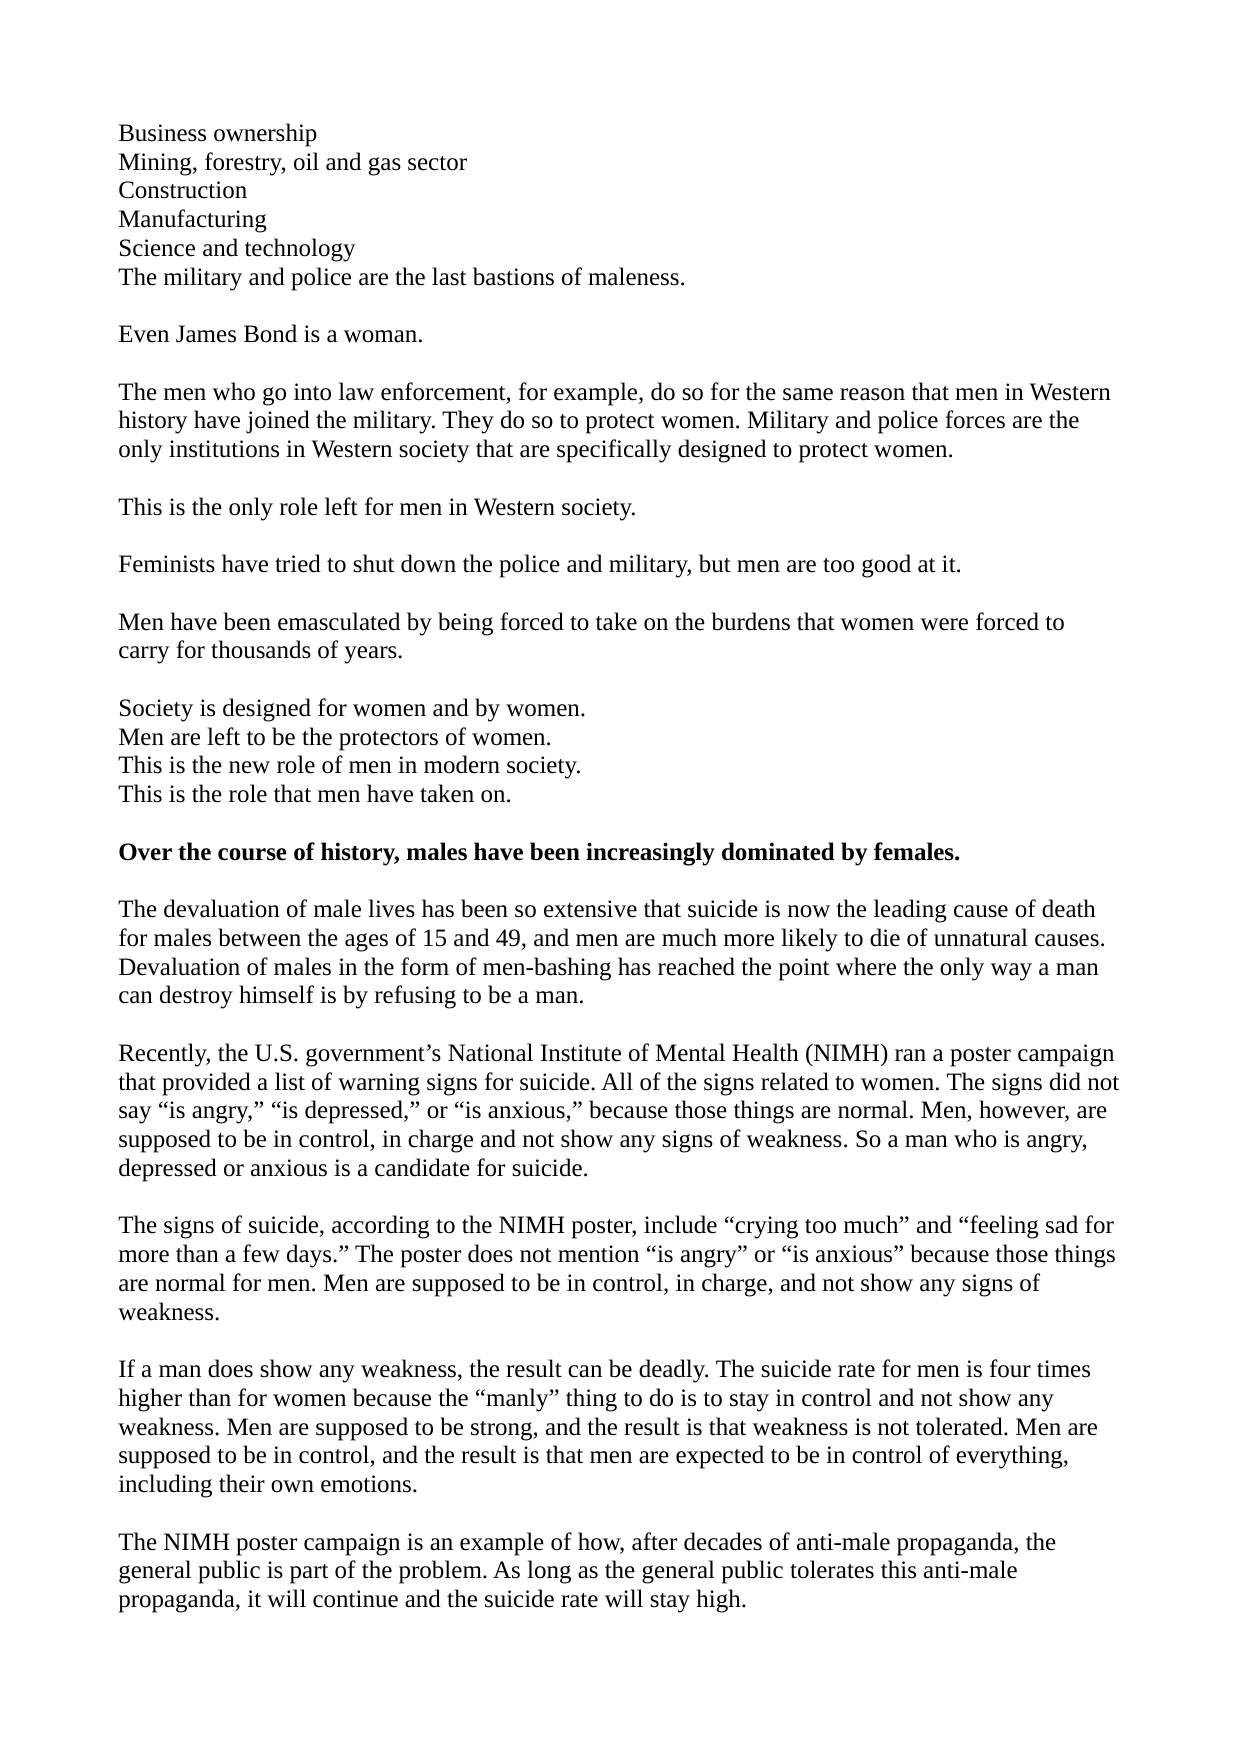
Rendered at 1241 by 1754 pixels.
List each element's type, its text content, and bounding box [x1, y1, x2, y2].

text The military and police are the last bastions of maleness. [118, 262, 1122, 291]
text This is the new role of men in modern society. [118, 751, 1122, 779]
text If a man does show any weakness, the result can be deadly. The suicide rate for men is four times higher than for women because the “manly” thing to do is to stay in control and not show any weakness. Men are supposed to be strong, and the result is that weakness is not tolerated. Men are supposed to be in control, and the result is that men are expected to be in control of everything, including their own emotions. [118, 1354, 1122, 1498]
text Mining, forestry, oil and gas sector [118, 147, 1122, 176]
text Science and technology [118, 233, 1122, 262]
text Recently, the U.S. government’s National Institute of Mental Health (NIMH) ran a poster campaign that provided a list of warning signs for suicide. All of the signs related to women. The signs did not say “is angry,” “is depressed,” or “is anxious,” because those things are normal. Men, however, are supposed to be in control, in charge and not show any signs of weakness. So a man who is angry, depressed or anxious is a candidate for suicide. [118, 1038, 1122, 1182]
text The devaluation of male lives has been so extensive that suicide is now the leading cause of death for males between the ages of 15 and 49, and men are much more likely to die of unnatural causes. Devaluation of males in the form of men-bashing has reached the point where the only way a man can destroy himself is by refusing to be a man. [118, 894, 1122, 1009]
text This is the only role left for men in Western society. [118, 492, 1122, 521]
text Society is designed for women and by women. [118, 693, 1122, 722]
text Even James Bond is a woman. [118, 319, 1122, 348]
text The signs of suicide, according to the NIMH poster, include “crying too much” and “feeling sad for more than a few days.” The poster does not mention “is angry” or “is anxious” because those things are normal for men. Men are supposed to be in control, in charge, and not show any signs of weakness. [118, 1211, 1122, 1326]
text Manufacturing [118, 204, 1122, 233]
text Men have been emasculated by being forced to take on the burdens that women were forced to carry for thousands of years. [118, 607, 1122, 664]
text Business ownership [118, 118, 1122, 147]
text Men are left to be the protectors of women. [118, 722, 1122, 751]
text This is the role that men have taken on. [118, 779, 1122, 808]
text Construction [118, 176, 1122, 204]
text The NIMH poster campaign is an example of how, after decades of anti-male propaganda, the general public is part of the problem. As long as the general public tolerates this anti-male propaganda, it will continue and the suicide rate will stay high. [118, 1527, 1122, 1613]
text Over the course of history, males have been increasingly dominated by females. [118, 837, 1122, 866]
text The men who go into law enforcement, for example, do so for the same reason that men in Western history have joined the military. They do so to protect women. Military and police forces are the only institutions in Western society that are specifically designed to protect women. [118, 377, 1122, 463]
text Feminists have tried to shut down the police and military, but men are too good at it. [118, 549, 1122, 578]
